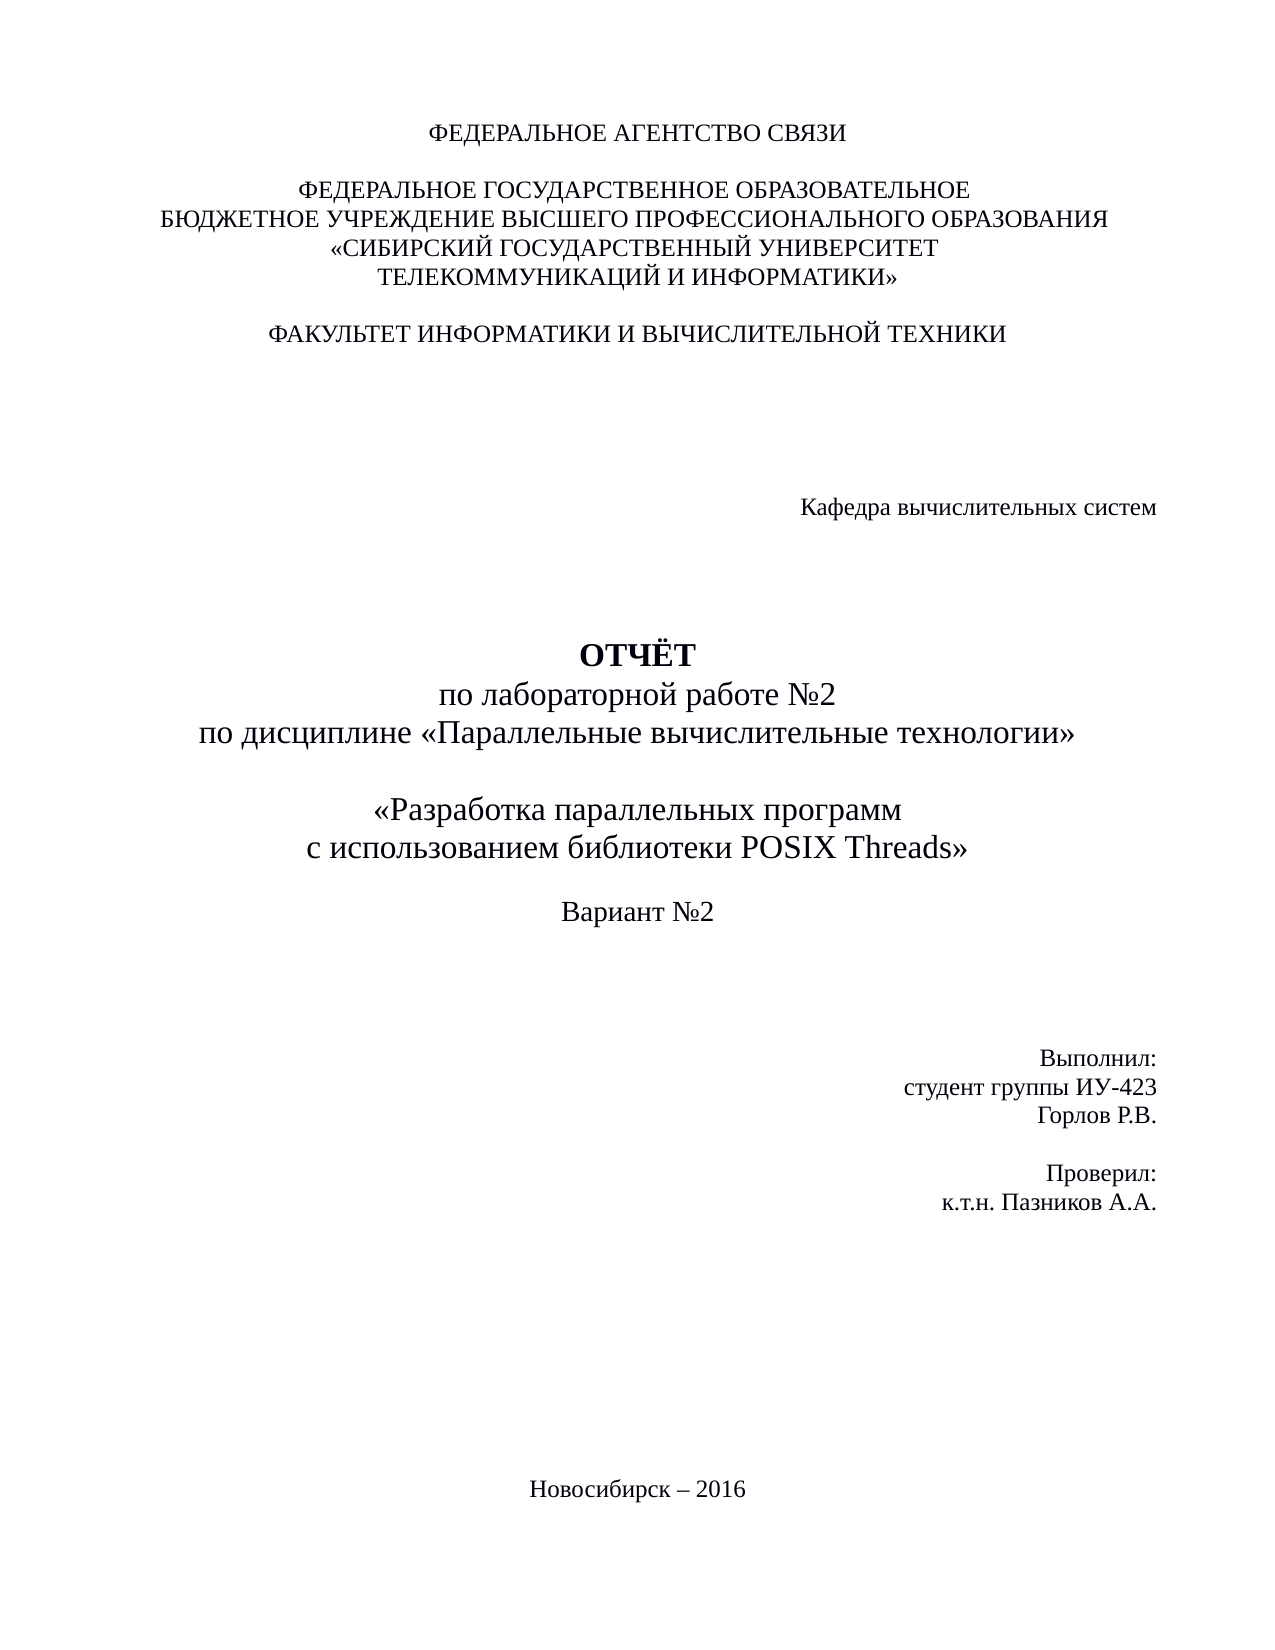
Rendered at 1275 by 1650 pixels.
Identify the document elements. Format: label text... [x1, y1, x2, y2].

text по дисциплине «Параллельные вычислительные технологии» [118, 712, 1157, 751]
text «Разработка параллельных программ [118, 789, 1157, 827]
text Кафедра вычислительных систем [118, 492, 1157, 521]
text ОТЧЁТ [118, 636, 1157, 674]
text Вариант №2 [118, 894, 1157, 928]
text ФЕДЕРАЛЬНОЕ АГЕНТСТВО СВЯЗИ ФЕДЕРАЛЬНОЕ ГОСУДАРСТВЕННОЕ ОБРАЗОВАТЕЛЬНОЕ БЮДЖЕТНОЕ УЧРЕЖДЕНИЕ ВЫСШЕГО ПРОФЕССИОНАЛЬНОГО ОБРАЗОВАНИЯ «СИБИРСКИЙ ГОСУДАРСТВЕННЫЙ УНИВЕРСИТЕТ ТЕЛЕКОММУНИКАЦИЙ И ИНФОРМАТИКИ» ФАКУЛЬТЕТ ИНФОРМАТИКИ И ВЫЧИСЛИТЕЛЬНОЙ ТЕХНИКИ [118, 118, 1157, 348]
text Новосибирск – 2016 [118, 1474, 1157, 1503]
text Выполнил: студент группы ИУ-423 Горлов Р.В. Проверил: к.т.н. Пазников А.А. [118, 1043, 1157, 1244]
text с использованием библиотеки POSIX Threads» [118, 827, 1157, 866]
text по лабораторной работе №2 [118, 674, 1157, 712]
